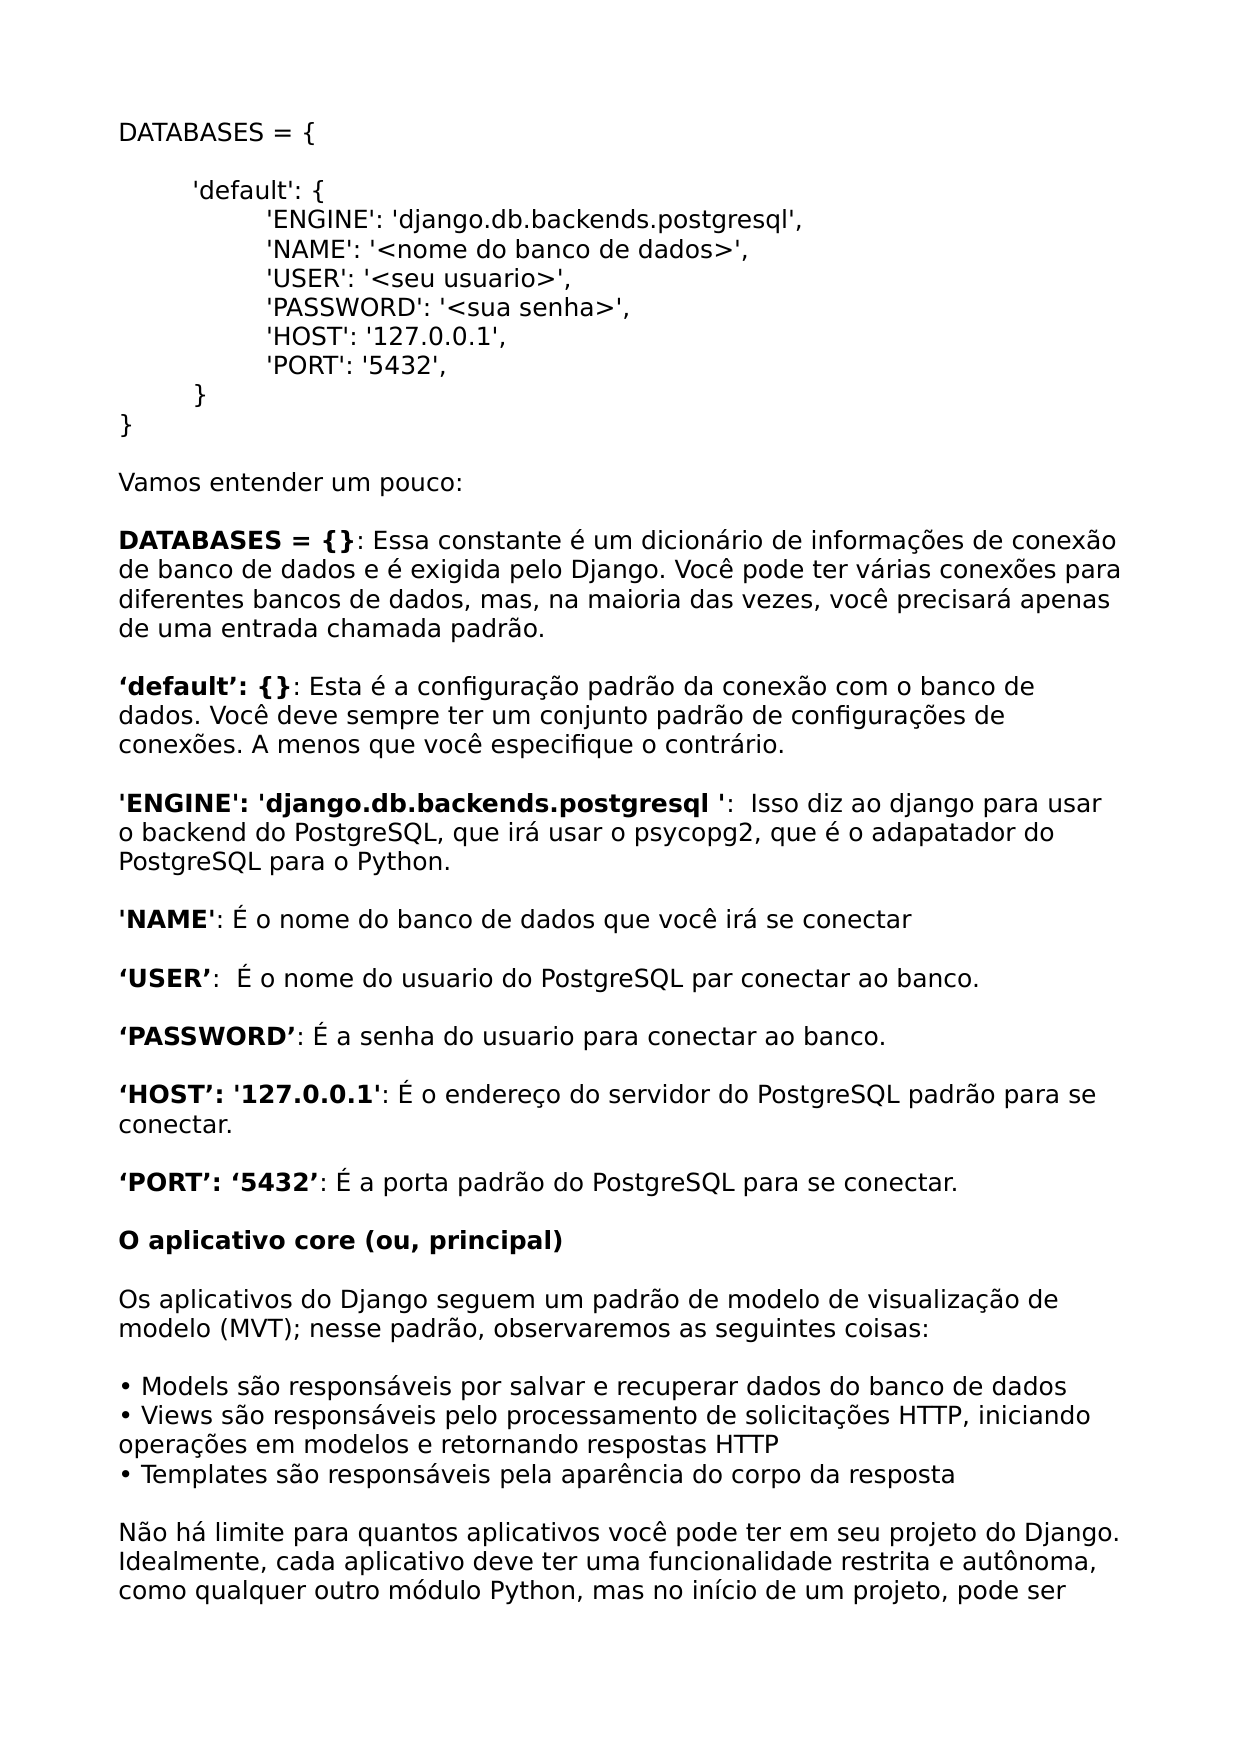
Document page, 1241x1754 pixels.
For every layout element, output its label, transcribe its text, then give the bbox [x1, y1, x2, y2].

text • Models são responsáveis ​​por salvar e recuperar dados do banco de dados [118, 1372, 1122, 1401]
text 'USER': '<seu usuario>', [118, 264, 1122, 293]
text ‘USER’: É o nome do usuario do PostgreSQL par conectar ao banco. ‘PASSWORD’: É a senha do usuario para conectar ao banco. ‘HOST’: '127.0.0.1': É o endereço do servidor do PostgreSQL padrão para se conectar. ‘PORT’: ‘5432’: É a porta padrão do PostgreSQL para se conectar. [118, 964, 1122, 1197]
text 'ENGINE': 'django.db.backends.postgresql', [118, 206, 1122, 235]
text DATABASES = { [118, 118, 1122, 147]
text 'default': { [118, 176, 1122, 206]
text 'PASSWORD': '<sua senha>', [118, 293, 1122, 322]
text Não há limite para quantos aplicativos você pode ter em seu projeto do Django. Idealmente, cada aplicativo deve ter uma funcionalidade restrita e autônoma, como qualquer outro módulo Python, mas no início de um projeto, pode ser [118, 1518, 1122, 1606]
text } [118, 410, 1122, 439]
text 'PORT': '5432', [118, 351, 1122, 381]
text ‘default’: {}: Esta é a configuração padrão da conexão com o banco de dados. Você deve sempre ter um conjunto padrão de configurações de conexões. A menos que você especifique o contrário. [118, 672, 1122, 760]
text Vamos entender um pouco: [118, 468, 1122, 497]
text 'HOST': '127.0.0.1', [118, 322, 1122, 351]
text 'ENGINE': 'django.db.backends.postgresql ': Isso diz ao django para usar o backend do PostgreSQL, que irá usar o psycopg2, que é o adapatador do PostgreSQL para o Python. [118, 789, 1122, 876]
text • Views são responsáveis ​​pelo processamento de solicitações HTTP, iniciando operações em modelos e retornando respostas HTTP [118, 1401, 1122, 1460]
text • Templates são responsáveis ​​pela aparência do corpo da resposta [118, 1460, 1122, 1489]
text 'NAME': '<nome do banco de dados>', [118, 235, 1122, 264]
text 'NAME': É o nome do banco de dados que você irá se conectar [118, 906, 1122, 964]
text } [118, 381, 1122, 410]
text O aplicativo core (ou, principal) [118, 1226, 1122, 1256]
text DATABASES = {}: Essa constante é um dicionário de informações de conexão de banco de dados e é exigida pelo Django. Você pode ter várias conexões para diferentes bancos de dados, mas, na maioria das vezes, você precisará apenas de uma entrada chamada padrão. [118, 526, 1122, 643]
text Os aplicativos do Django seguem um padrão de modelo de visualização de modelo (MVT); nesse padrão, observaremos as seguintes coisas: [118, 1285, 1122, 1343]
